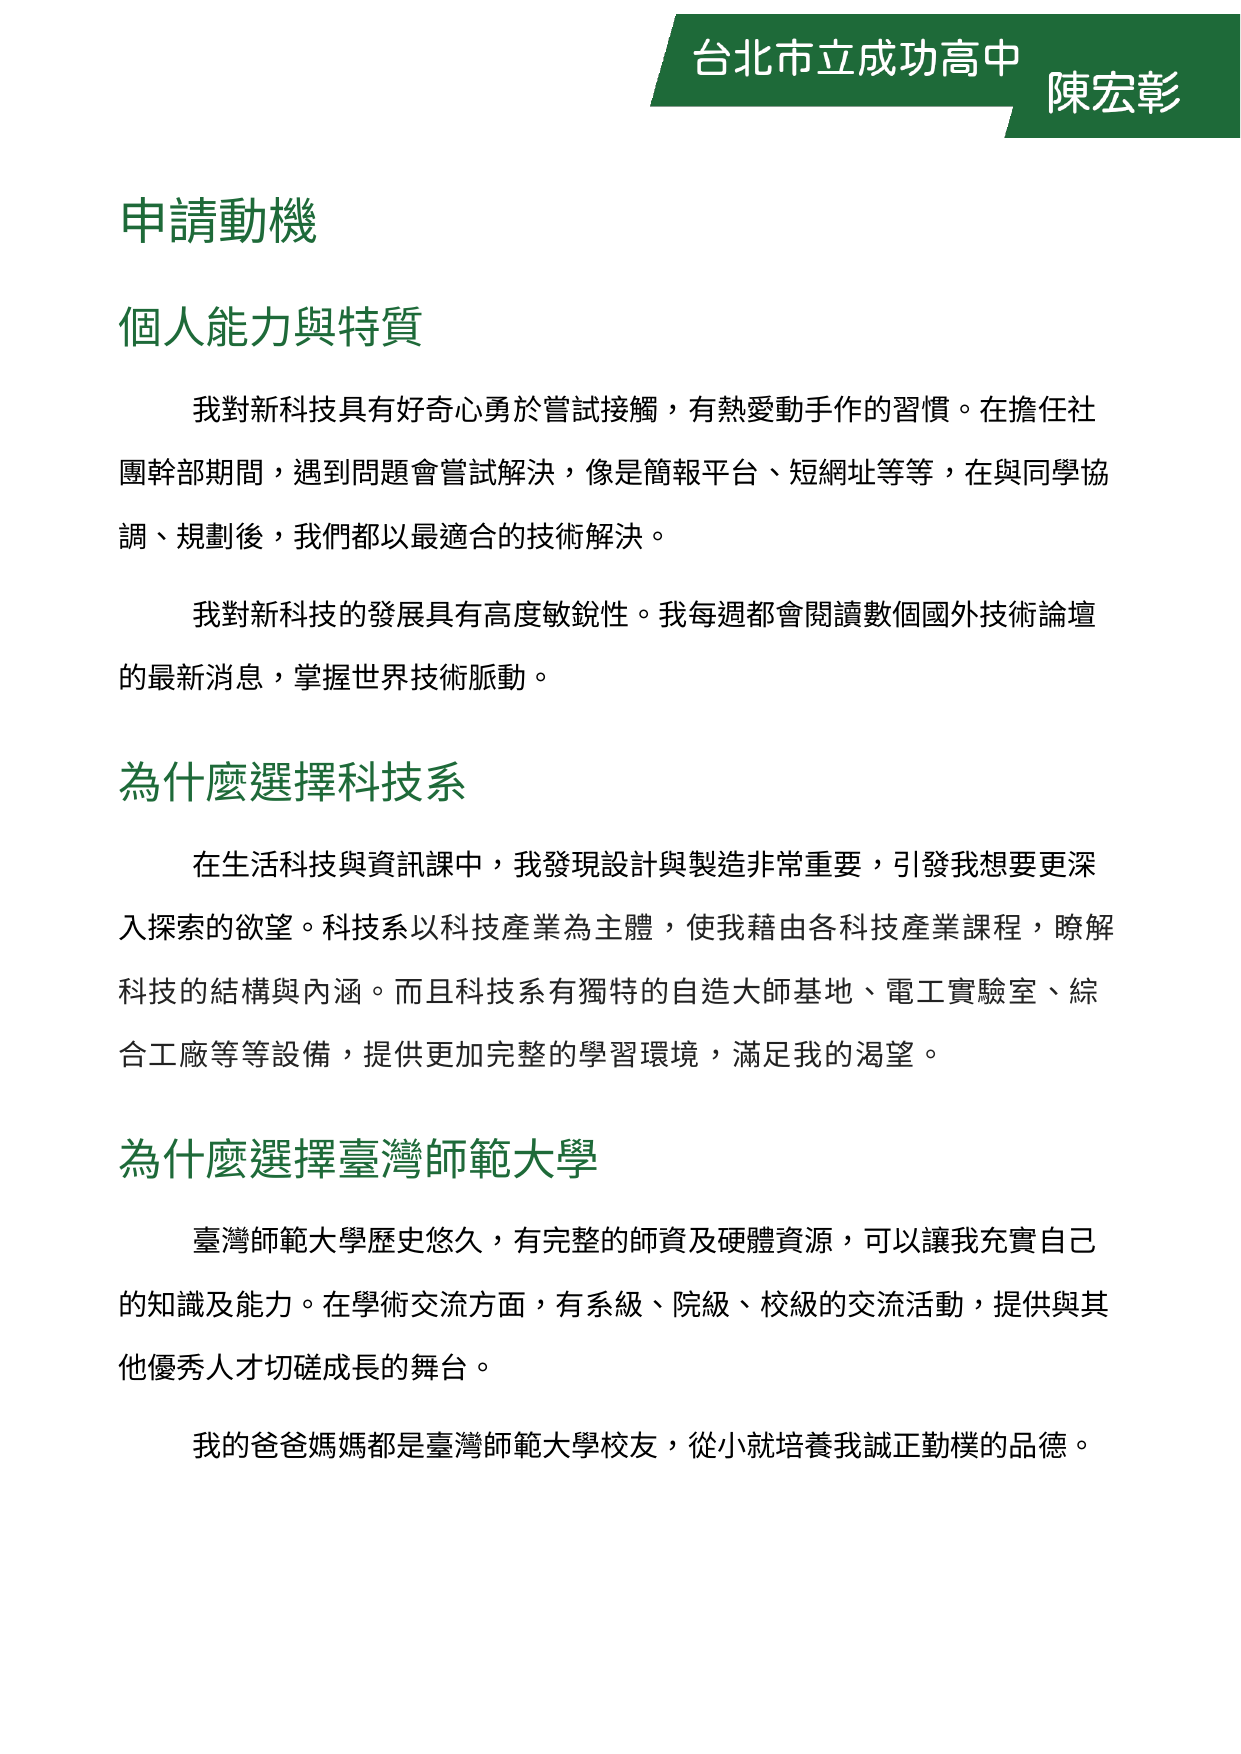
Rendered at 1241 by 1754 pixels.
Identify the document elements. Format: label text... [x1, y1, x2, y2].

text 臺灣師範大學歷史悠久，有完整的師資及硬體資源，可以讓我充實自己的知識及能力。在學術交流方面，有系級、院級、校級的交流活動，提供與其他優秀人才切磋成長的舞台。 [118, 1218, 1122, 1387]
text 我的爸爸媽媽都是臺灣師範大學校友，從小就培養我誠正勤樸的品德。 [118, 1423, 1122, 1465]
text 我對新科技具有好奇心勇於嘗試接觸，有熱愛動手作的習慣。在擔任社團幹部期間，遇到問題會嘗試解決，像是簡報平台、短網址等等，在與同學協調、規劃後，我們都以最適合的技術解決。 [118, 386, 1122, 556]
subtitle 申請動機 [118, 182, 1122, 254]
text 在生活科技與資訊課中，我發現設計與製造非常重要，引發我想要更深入探索的欲望。科技系以科技產業為主體，使我藉由各科技產業課程，瞭解科技的結構與內涵。而且科技系有獨特的自造大師基地、電工實驗室、綜合工廠等等設備，提供更加完整的學習環境，滿足我的渴望。 [118, 841, 1122, 1074]
picture [0, 0, 1241, 152]
subtitle 為什麼選擇科技系 [118, 748, 1122, 811]
subtitle 為什麼選擇臺灣師範大學 [118, 1124, 1122, 1188]
subtitle 個人能力與特質 [118, 293, 1122, 356]
text 我對新科技的發展具有高度敏銳性。我每週都會閱讀數個國外技術論壇的最新消息，掌握世界技術脈動。 [118, 591, 1122, 697]
